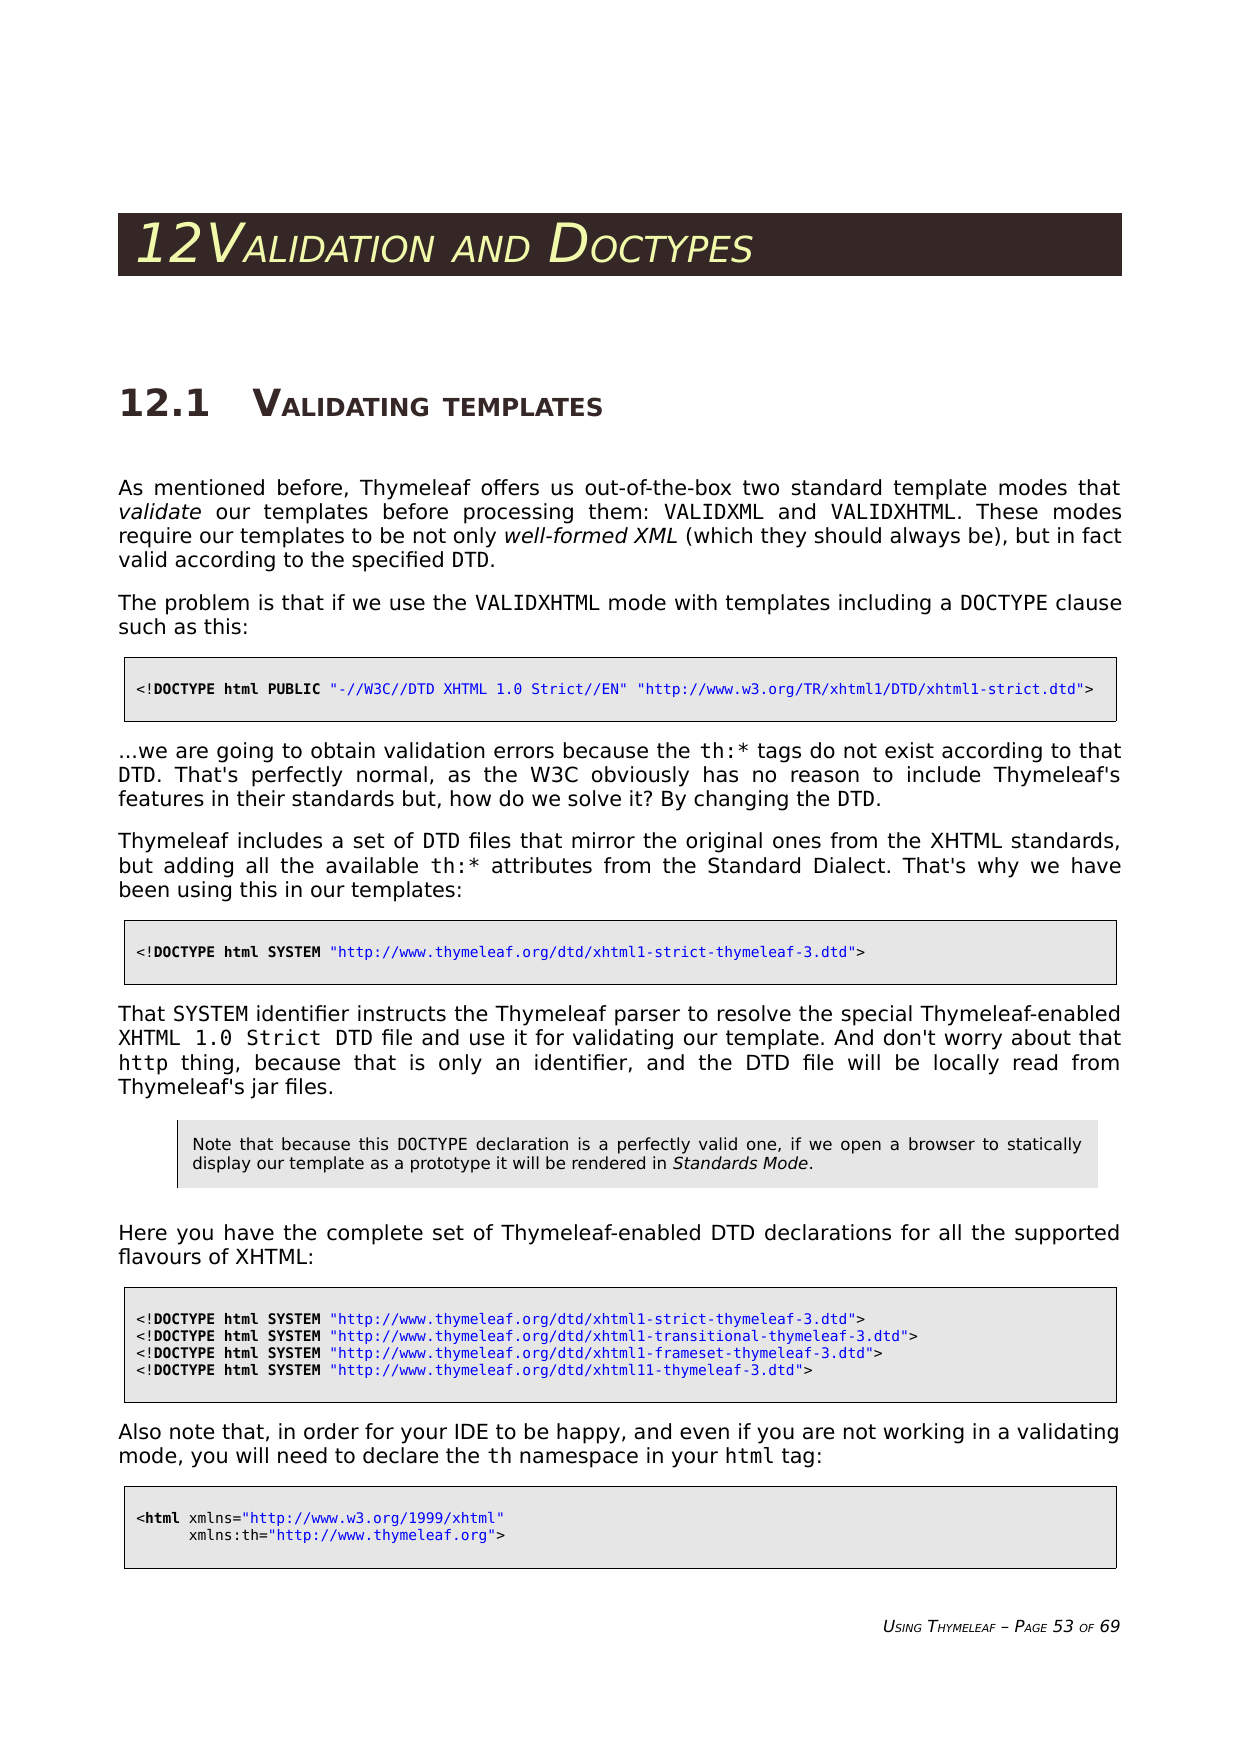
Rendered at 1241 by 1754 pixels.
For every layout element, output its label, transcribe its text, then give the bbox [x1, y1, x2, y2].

text The problem is that if we use the VALIDXHTML mode with templates including a DOCTYPE clause such as this: [118, 591, 1122, 639]
text <!DOCTYPE html PUBLIC "-//W3C//DTD XHTML 1.0 Strict//EN" "http://www.w3.org/TR/xhtml1/DTD/xhtml1-strict.dtd"> [125, 658, 1116, 721]
text Note that because this DOCTYPE declaration is a perfectly valid one, if we open a browser to statically display our template as a prototype it will be rendered in Standards Mode. [178, 1120, 1098, 1188]
text As mentioned before, Thymeleaf offers us out-of-the-box two standard template modes that validate our templates before processing them: VALIDXML and VALIDXHTML. These modes require our templates to be not only well-formed XML (which they should always be), but in fact valid according to the specified DTD. [118, 476, 1122, 573]
text ...we are going to obtain validation errors because the th:* tags do not exist according to that DTD. That's perfectly normal, as the W3C obviously has no reason to include Thymeleaf's features in their standards but, how do we solve it? By changing the DTD. [118, 739, 1122, 812]
text <!DOCTYPE html SYSTEM "http://www.thymeleaf.org/dtd/xhtml1-strict-thymeleaf-3.dtd"> <!DOCTYPE html SYSTEM "http://www.thymeleaf.org/dtd/xhtml1-transitional-thymeleaf-3.dtd"> <!DOCTYPE html SYSTEM "http://www.thymeleaf.org/dtd/xhtml1-frameset-thymeleaf-3.dtd"> <!DOCTYPE html SYSTEM "http://www.thymeleaf.org/dtd/xhtml11-thymeleaf-3.dtd"> [125, 1288, 1116, 1402]
text Also note that, in order for your IDE to be happy, and even if you are not working in a validating mode, you will need to declare the th namespace in your html tag: [118, 1420, 1122, 1469]
text Thymeleaf includes a set of DTD files that mirror the original ones from the XHTML standards, but adding all the available th:* attributes from the Standard Dialect. That's why we have been using this in our templates: [118, 829, 1122, 902]
text Here you have the complete set of Thymeleaf-enabled DTD declarations for all the supported flavours of XHTML: [118, 1221, 1122, 1269]
text That SYSTEM identifier instructs the Thymeleaf parser to resolve the special Thymeleaf-enabled XHTML 1.0 Strict DTD file and use it for validating our template. And don't worry about that http thing, because that is only an identifier, and the DTD file will be locally read from Thymeleaf's jar files. [118, 1002, 1122, 1099]
subtitle Validating templates [118, 382, 1122, 426]
text <html xmlns="http://www.w3.org/1999/xhtml" xmlns:th="http://www.thymeleaf.org"> [125, 1487, 1116, 1568]
subtitle Validation and Doctypes [118, 213, 1122, 276]
text <!DOCTYPE html SYSTEM "http://www.thymeleaf.org/dtd/xhtml1-strict-thymeleaf-3.dtd"> [125, 921, 1116, 984]
